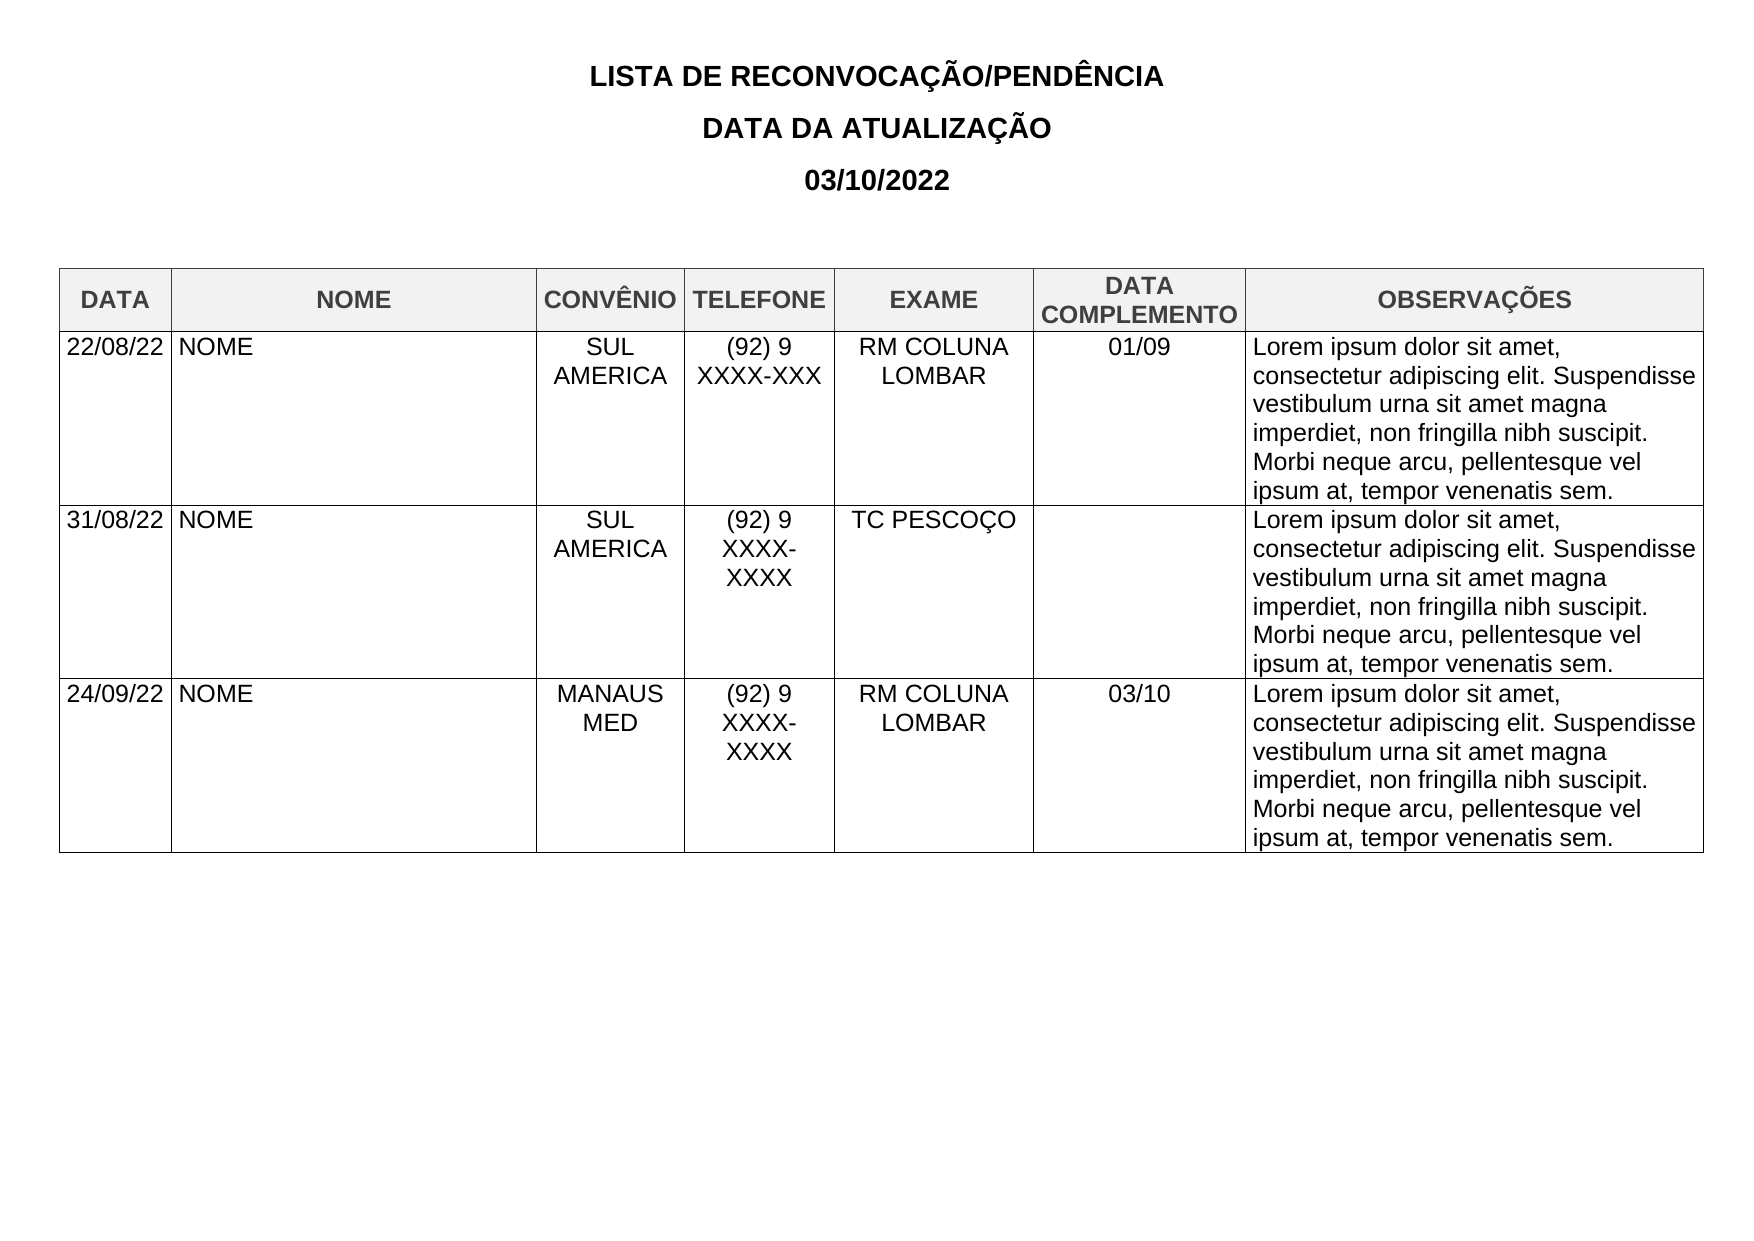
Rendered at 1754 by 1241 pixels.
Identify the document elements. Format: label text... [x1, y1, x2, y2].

table_cell MANAUS MED [537, 679, 684, 852]
table_header OBSERVAÇÕES [1246, 269, 1703, 331]
table_cell 03/10 [1034, 679, 1245, 852]
table_cell (92) 9 XXXX-XXXX [685, 679, 834, 852]
table_cell Lorem ipsum dolor sit amet, consectetur adipiscing elit. Suspendisse vestibulum urna sit amet magna imperdiet, non fringilla nibh suscipit. Morbi neque arcu, pellentesque vel ipsum at, tempor venenatis sem. [1246, 332, 1703, 504]
table_cell NOME [172, 506, 536, 678]
table_header CONVÊNIO [537, 269, 684, 331]
table_header DATA [60, 269, 171, 331]
table_cell 01/09 [1034, 332, 1245, 504]
table_cell 31/08/22 [60, 506, 171, 678]
table_cell [1034, 506, 1245, 678]
table_cell RM COLUNA LOMBAR [835, 679, 1033, 852]
table_cell NOME [172, 679, 536, 852]
table_cell Lorem ipsum dolor sit amet, consectetur adipiscing elit. Suspendisse vestibulum urna sit amet magna imperdiet, non fringilla nibh suscipit. Morbi neque arcu, pellentesque vel ipsum at, tempor venenatis sem. [1246, 506, 1703, 678]
table_cell (92) 9 XXXX-XXX [685, 332, 834, 504]
table_cell 24/09/22 [60, 679, 171, 852]
table_cell SUL AMERICA [537, 506, 684, 678]
table_cell NOME [172, 332, 536, 504]
table_header EXAME [835, 269, 1033, 331]
table_cell (92) 9 XXXX-XXXX [685, 506, 834, 678]
table_cell RM COLUNA LOMBAR [835, 332, 1033, 504]
table_header NOME [172, 269, 536, 331]
text DATA DA ATUALIZAÇÃO [59, 111, 1695, 145]
table_cell SUL AMERICA [537, 332, 684, 504]
table_cell Lorem ipsum dolor sit amet, consectetur adipiscing elit. Suspendisse vestibulum urna sit amet magna imperdiet, non fringilla nibh suscipit. Morbi neque arcu, pellentesque vel ipsum at, tempor venenatis sem. [1246, 679, 1703, 852]
table_cell TC PESCOÇO [835, 506, 1033, 678]
text 03/10/2022 [59, 163, 1695, 197]
table_cell 22/08/22 [60, 332, 171, 504]
text LISTA DE RECONVOCAÇÃO/PENDÊNCIA [59, 59, 1695, 93]
table_header TELEFONE [685, 269, 834, 331]
table_header DATA COMPLEMENTO [1034, 269, 1245, 331]
